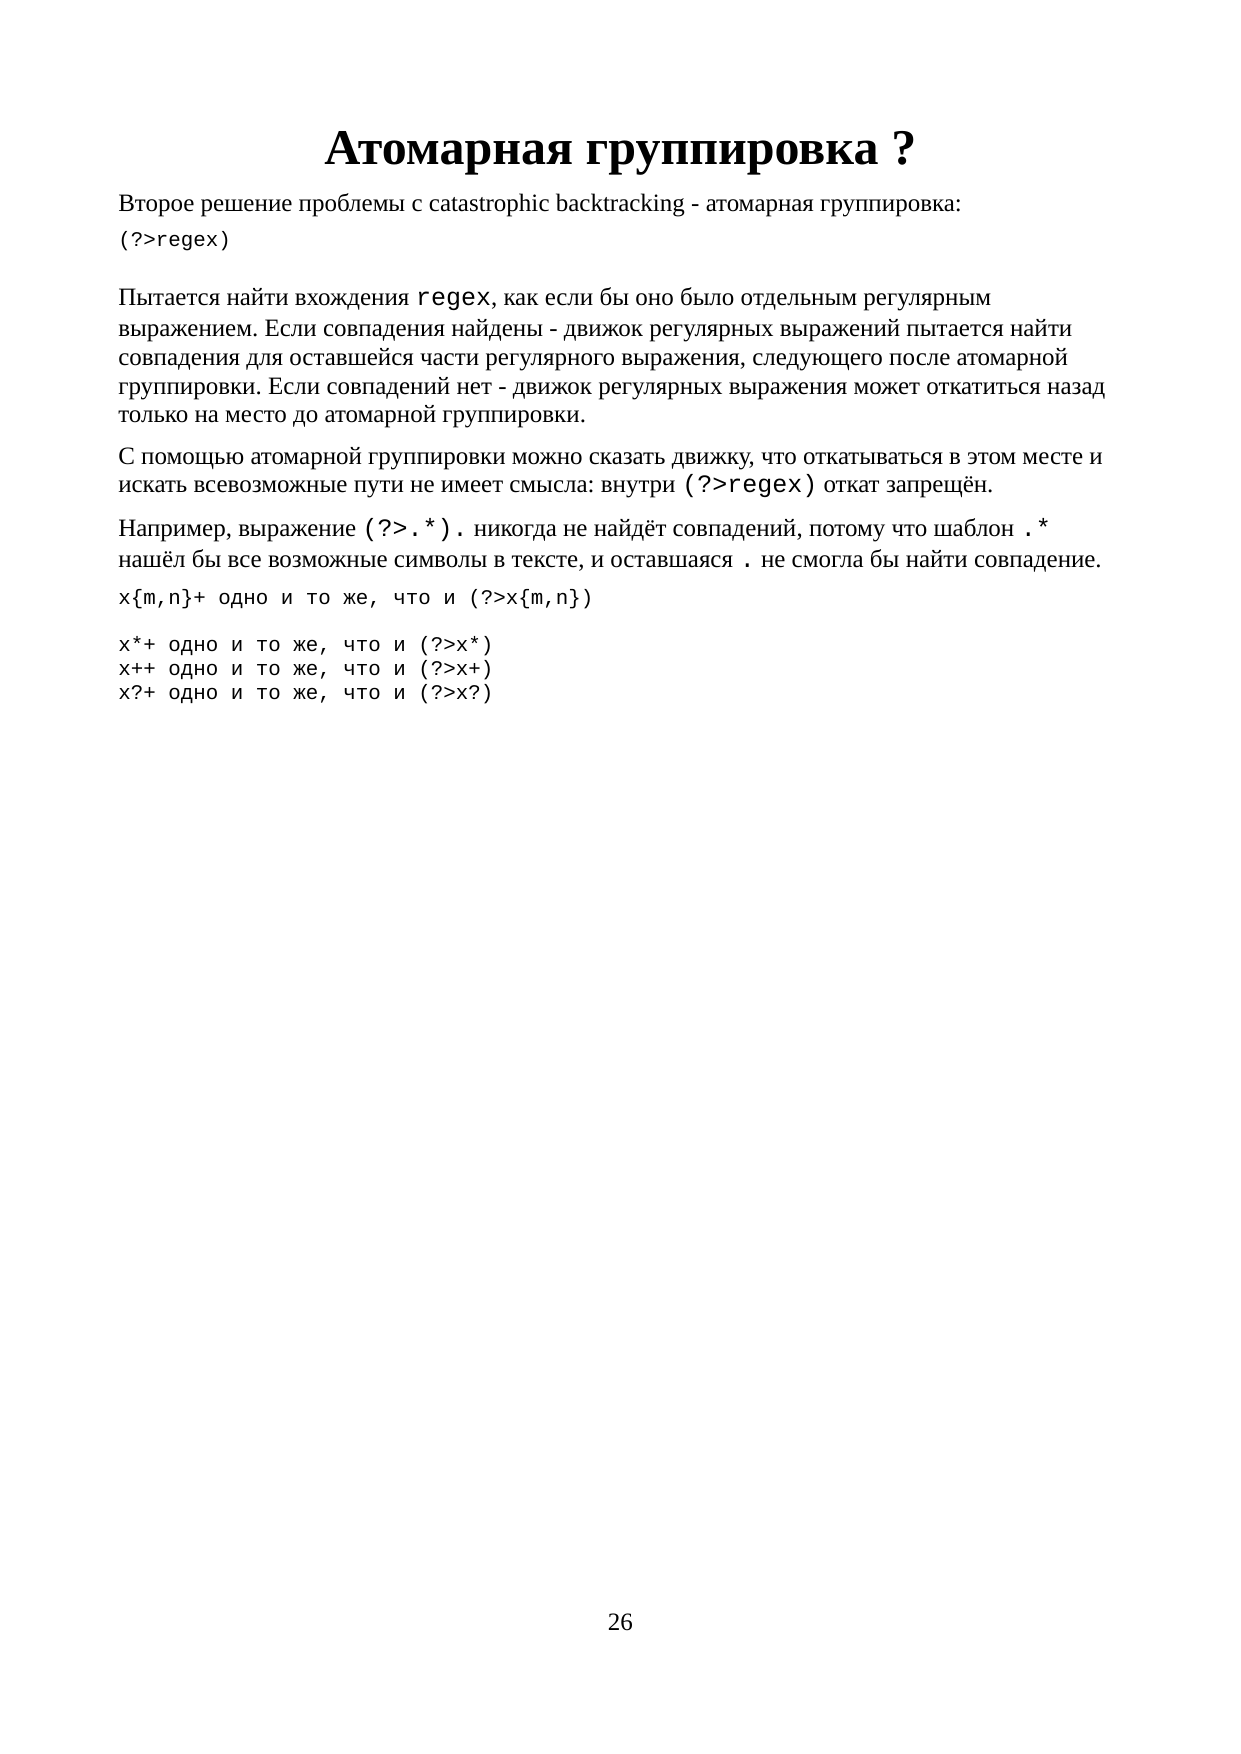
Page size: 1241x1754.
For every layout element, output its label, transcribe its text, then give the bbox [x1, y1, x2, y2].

text С помощью атомарной группировки можно сказать движку, что откатываться в этом месте и искать всевозможные пути не имеет смысла: внутри (?>regex) откат запрещён. [118, 441, 1122, 500]
text Второе решение проблемы с catastrophic backtracking - атомарная группировка: [118, 188, 1122, 217]
text (?>regex) [118, 229, 1122, 253]
text x*+ одно и то же, что и (?>x*) [118, 634, 1122, 658]
text Пытается найти вхождения regex, как если бы оно было отдельным регулярным выражением. Если совпадения найдены - движок регулярных выражений пытается найти совпадения для оставшейся части регулярного выражения, следующего после атомарной группировки. Если совпадений нет - движок регулярных выражения может откатиться назад только на место до атомарной группировки. [118, 282, 1122, 428]
text x++ одно и то же, что и (?>x+) [118, 658, 1122, 682]
text x{m,n}+ одно и то же, что и (?>x{m,n}) [118, 587, 1122, 611]
text Например, выражение (?>.*). никогда не найдёт совпадений, потому что шаблон .* нашёл бы все возможные символы в тексте, и оставшаяся . не смогла бы найти совпадение. [118, 513, 1122, 574]
subtitle Атомарная группировка ? [118, 118, 1122, 176]
text x?+ одно и то же, что и (?>x?) [118, 682, 1122, 705]
